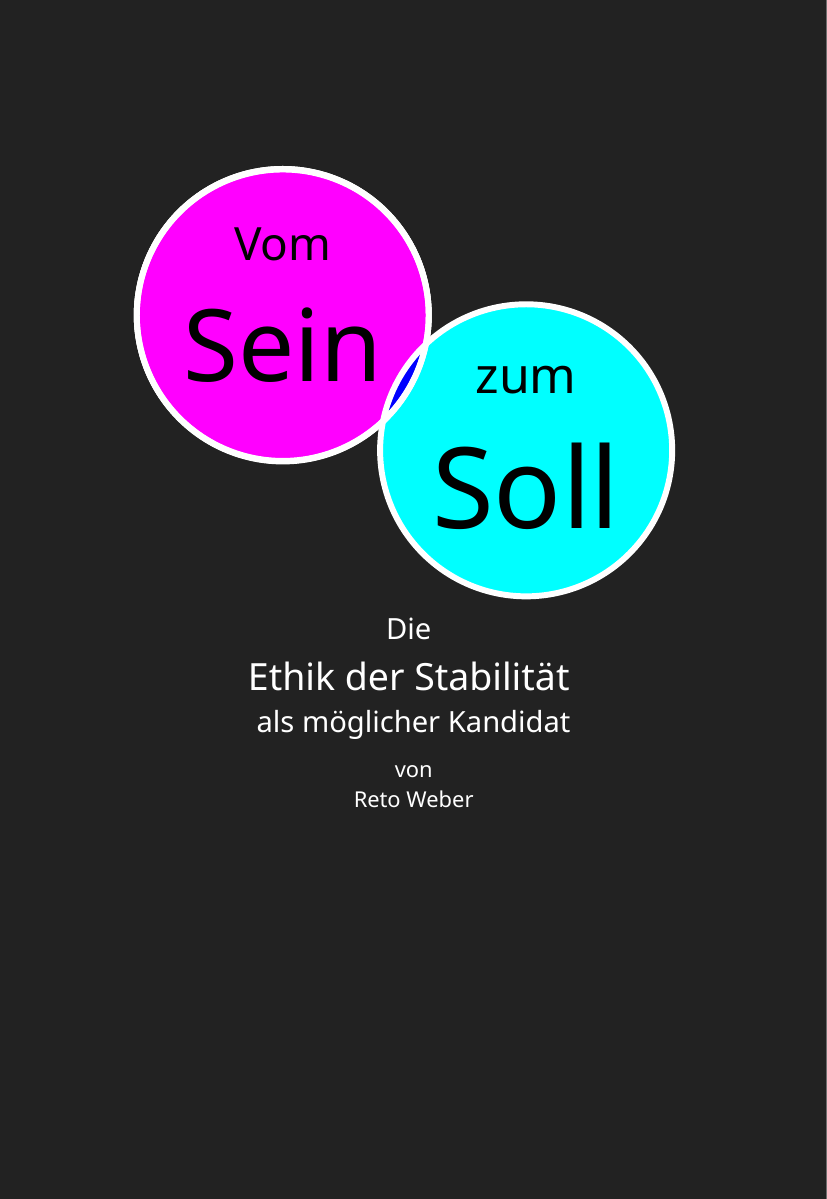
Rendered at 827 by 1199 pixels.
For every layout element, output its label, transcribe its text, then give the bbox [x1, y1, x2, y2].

text Reto Weber [118, 783, 709, 813]
subtitle Die Ethik der Stabilität als möglicher Kandidat [118, 154, 709, 741]
text von [118, 754, 709, 783]
